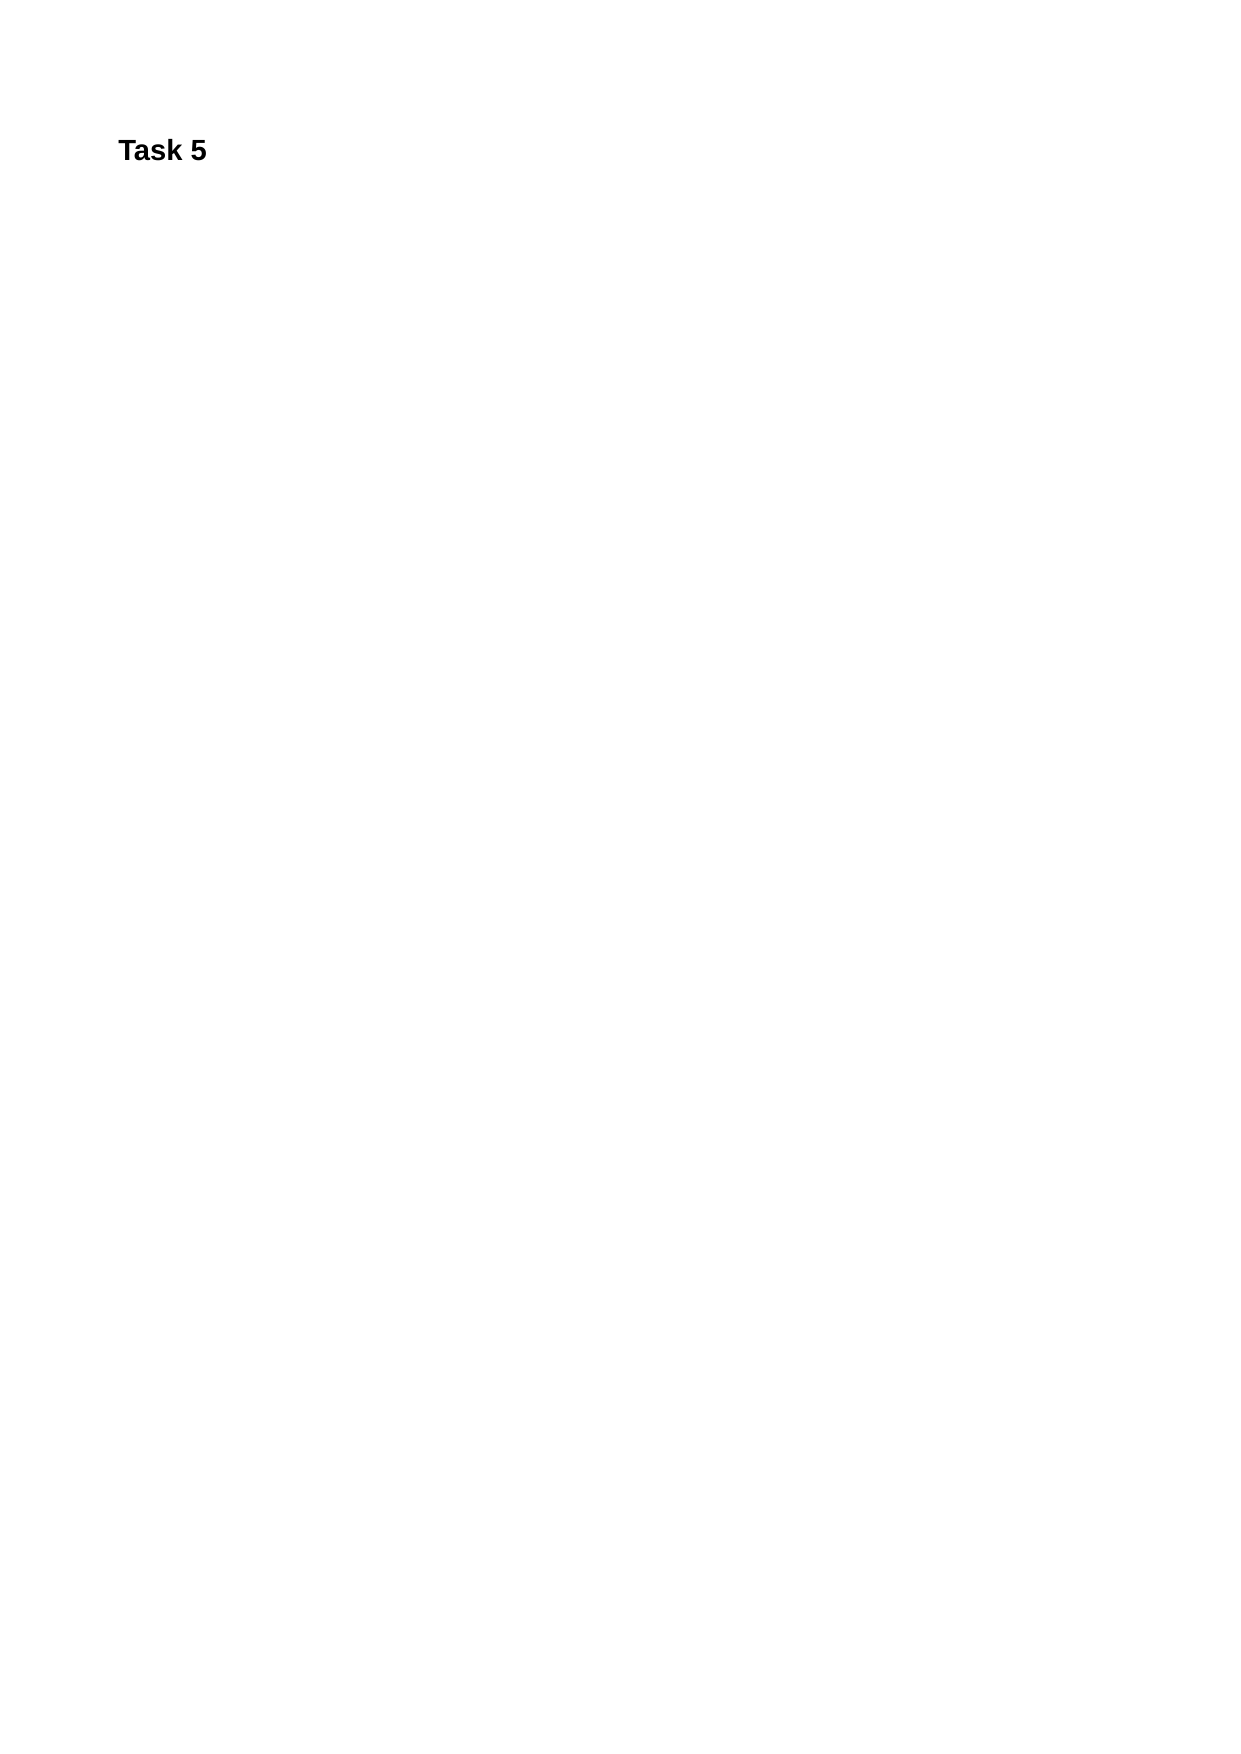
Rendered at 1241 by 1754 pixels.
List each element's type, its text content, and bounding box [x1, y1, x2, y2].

subtitle Task 5 [118, 133, 1122, 166]
